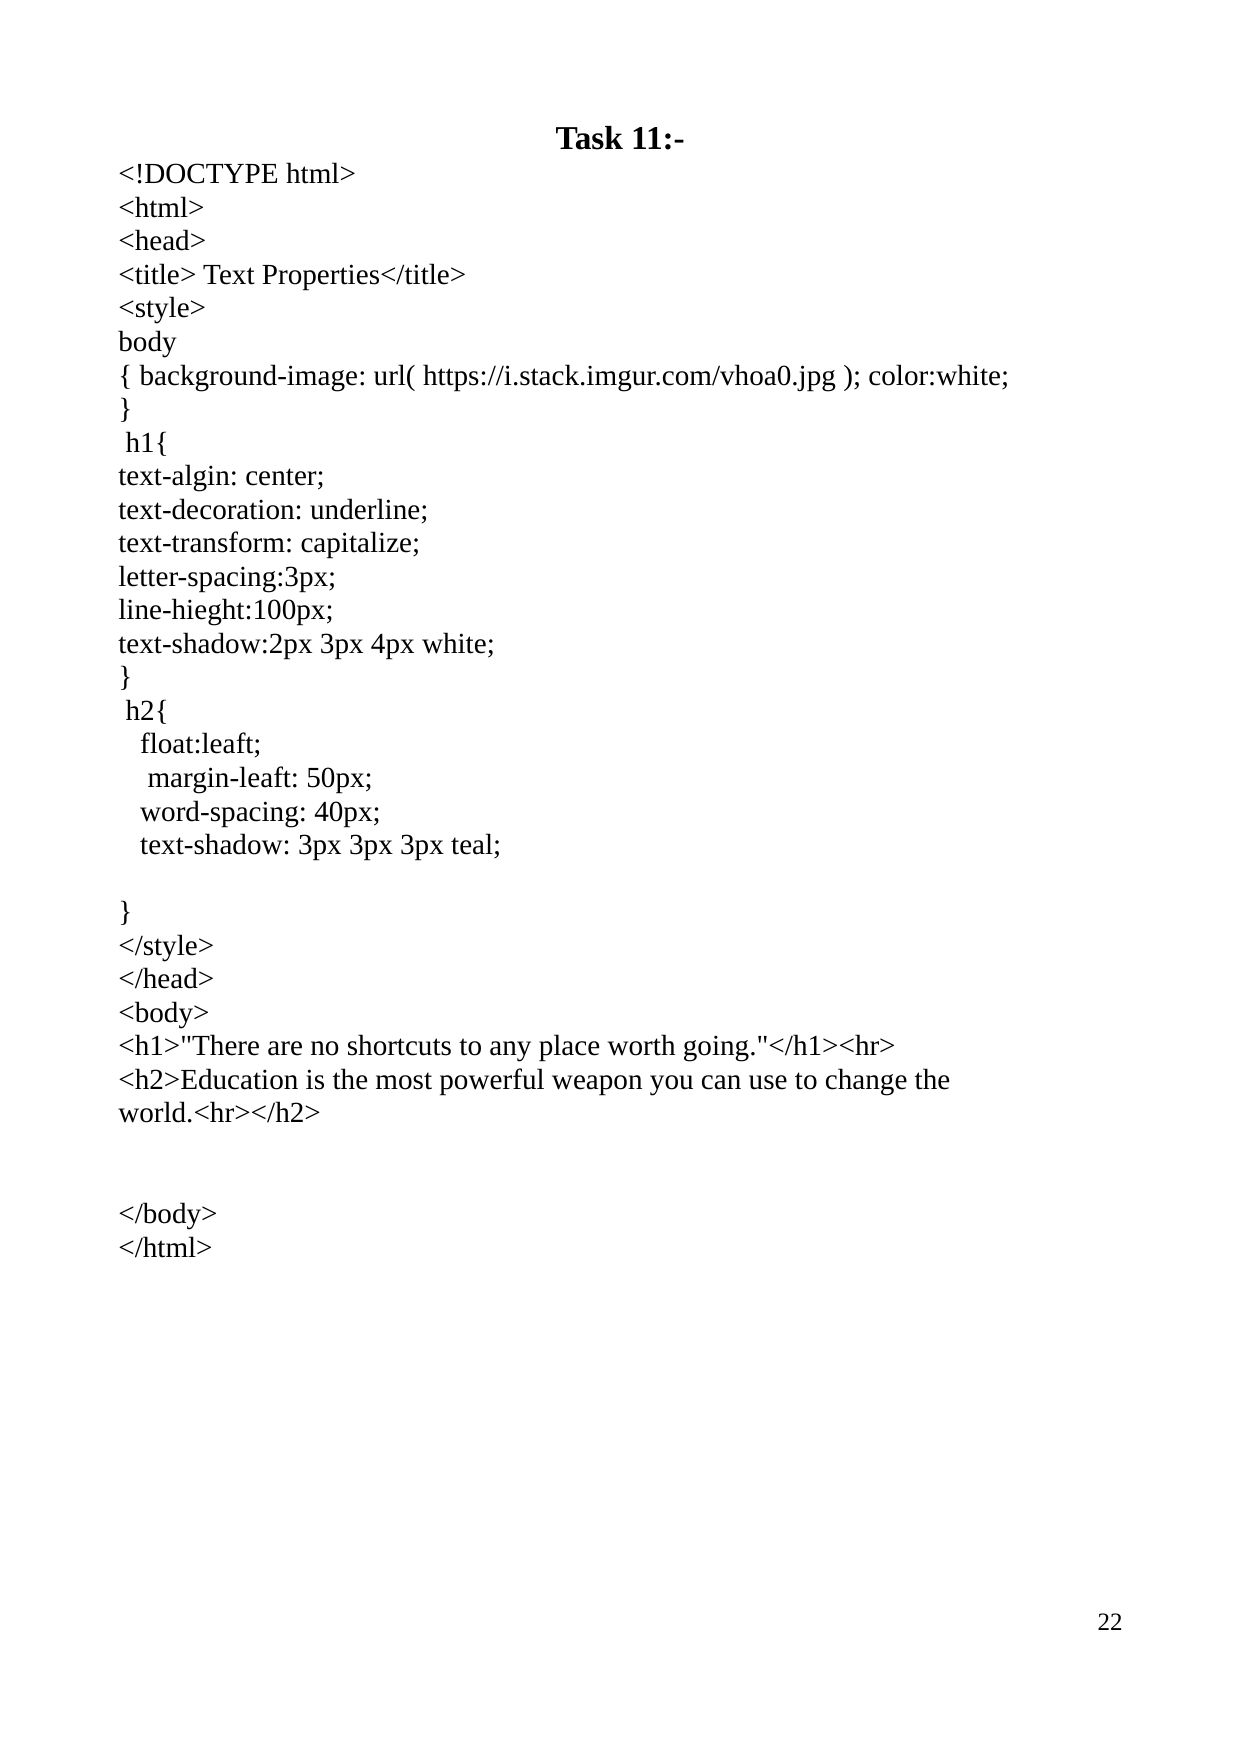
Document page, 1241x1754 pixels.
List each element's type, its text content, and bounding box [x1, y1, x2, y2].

text } [118, 894, 1122, 928]
text </style> [118, 928, 1122, 961]
text float:leaft; [118, 727, 1122, 760]
text <style> [118, 291, 1122, 324]
text </body> [118, 1196, 1122, 1230]
text text-shadow:2px 3px 4px white; [118, 626, 1122, 659]
text h1{ [118, 425, 1122, 458]
text <body> [118, 995, 1122, 1028]
text </html> [118, 1230, 1122, 1263]
text text-transform: capitalize; [118, 525, 1122, 559]
text <head> [118, 223, 1122, 257]
text letter-spacing:3px; [118, 559, 1122, 592]
text text-algin: center; [118, 458, 1122, 492]
text { background-image: url( https://i.stack.imgur.com/vhoa0.jpg ); color:white; [118, 358, 1122, 391]
text margin-leaft: 50px; [118, 760, 1122, 794]
text } [118, 659, 1122, 693]
text </head> [118, 961, 1122, 995]
text } [118, 391, 1122, 425]
text <html> [118, 190, 1122, 223]
text text-shadow: 3px 3px 3px teal; [118, 827, 1122, 861]
text line-hieght:100px; [118, 592, 1122, 626]
text <title> Text Properties</title> [118, 257, 1122, 291]
text text-decoration: underline; [118, 492, 1122, 525]
text word-spacing: 40px; [118, 794, 1122, 827]
text <!DOCTYPE html> [118, 156, 1122, 190]
text h2{ [118, 693, 1122, 727]
text <h1>"There are no shortcuts to any place worth going."</h1><hr> [118, 1028, 1122, 1062]
text body [118, 324, 1122, 358]
text <h2>Education is the most powerful weapon you can use to change the world.<hr></h2> [118, 1062, 1122, 1129]
text Task 11:- [118, 118, 1122, 156]
